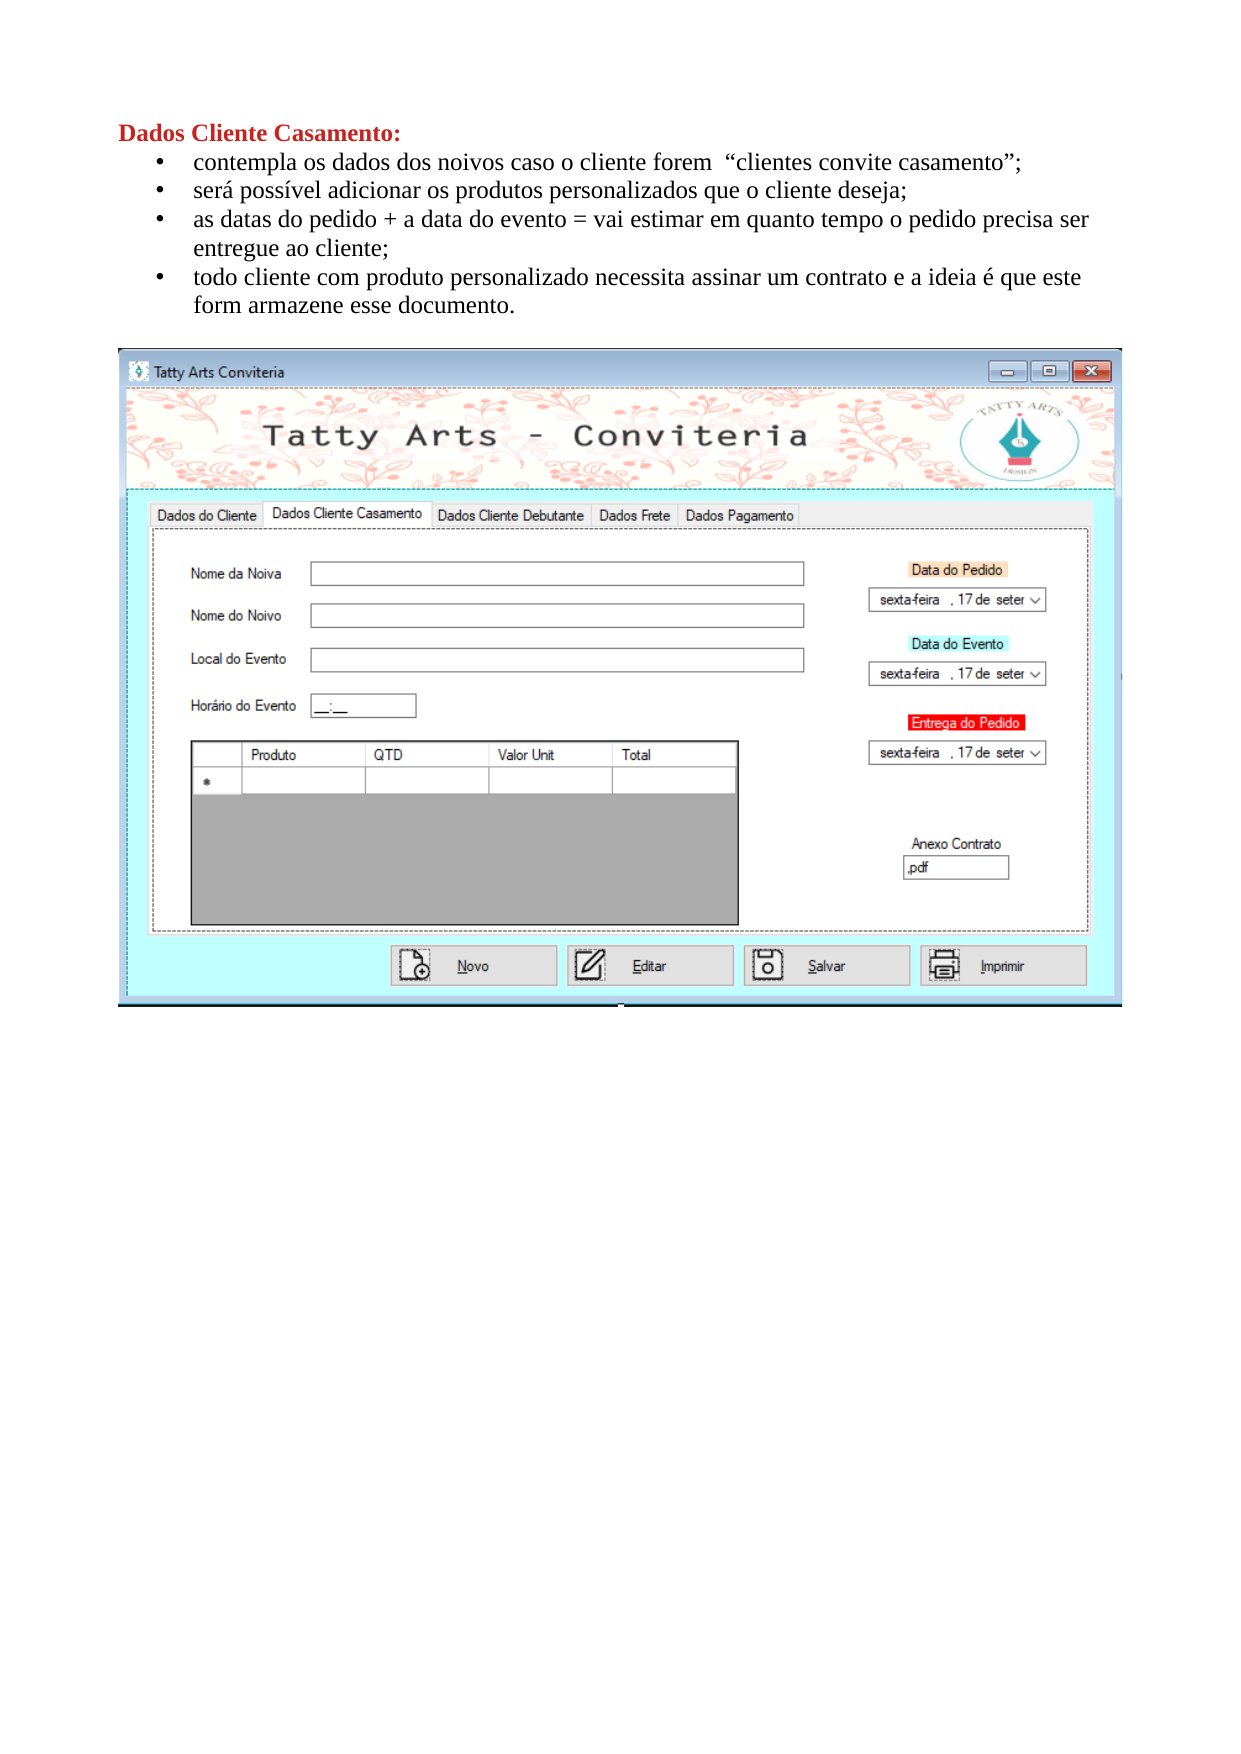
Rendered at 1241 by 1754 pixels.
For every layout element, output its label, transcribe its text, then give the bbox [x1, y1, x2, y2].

list será possível adicionar os produtos personalizados que o cliente deseja; [156, 176, 1122, 204]
list contempla os dados dos noivos caso o cliente forem “clientes convite casamento”; [156, 147, 1122, 176]
list as datas do pedido + a data do evento = vai estimar em quanto tempo o pedido precisa ser entregue ao cliente; [156, 204, 1122, 262]
text Dados Cliente Casamento: [118, 118, 1122, 147]
list todo cliente com produto personalizado necessita assinar um contrato e a ideia é que este form armazene esse documento. [156, 262, 1122, 319]
picture [118, 348, 1123, 1007]
